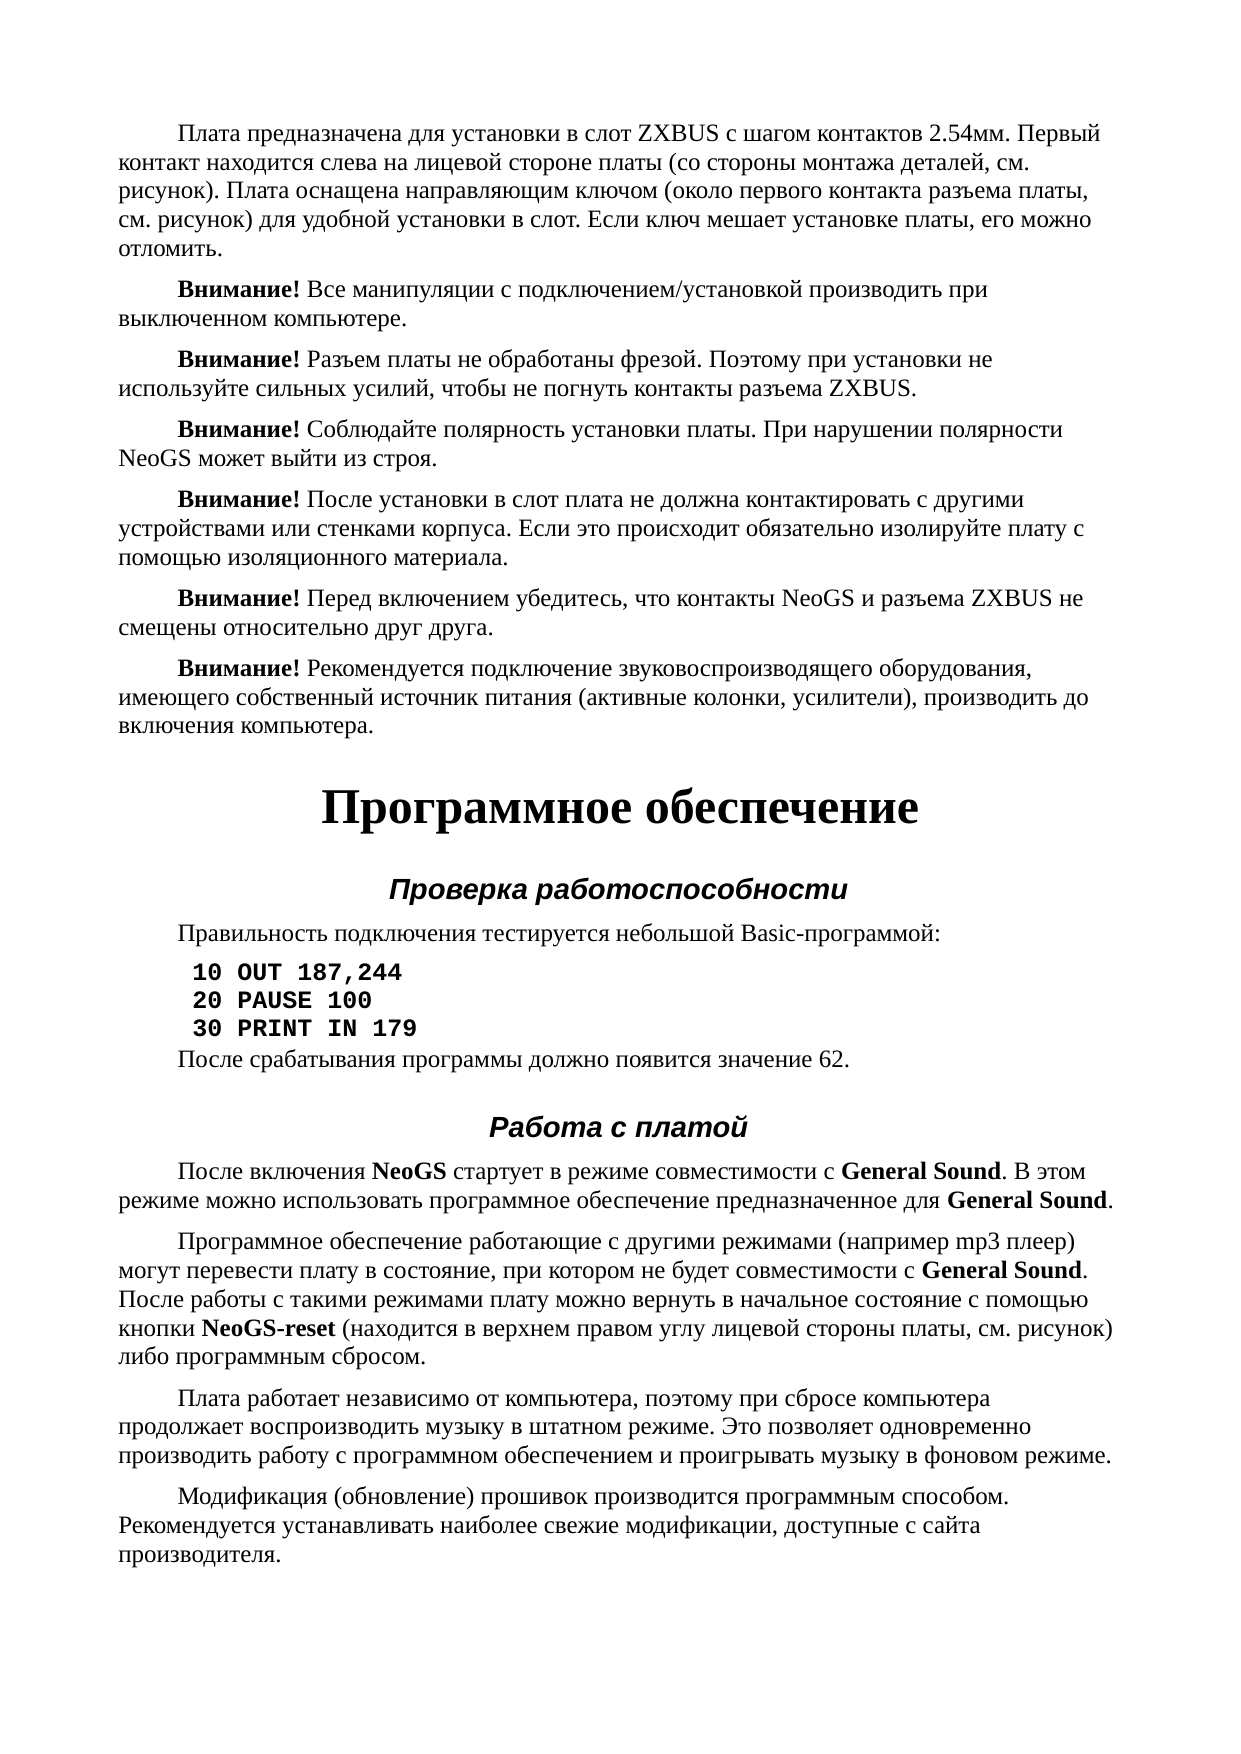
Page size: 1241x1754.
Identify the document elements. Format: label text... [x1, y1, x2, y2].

text Плата работает независимо от компьютера, поэтому при сбросе компьютера продолжает воспроизводить музыку в штатном режиме. Это позволяет одновременно производить работу с программном обеспечением и проигрывать музыку в фоновом режиме. [118, 1383, 1122, 1469]
text После включения NeoGS стартует в режиме совместимости с General Sound. В этом режиме можно использовать программное обеспечение предназначенное для General Sound. [118, 1156, 1122, 1214]
text Внимание! После установки в слот плата не должна контактировать с другими устройствами или стенками корпуса. Если это происходит обязательно изолируйте плату с помощью изоляционного материала. [118, 484, 1122, 571]
text Плата предназначена для установки в слот ZXBUS с шагом контактов 2.54мм. Первый контакт находится слева на лицевой стороне платы (со стороны монтажа деталей, см. рисунок). Плата оснащена направляющим ключом (около первого контакта разъема платы, см. рисунок) для удобной установки в слот. Если ключ мешает установке платы, его можно отломить. [118, 118, 1122, 262]
text Внимание! Соблюдайте полярность установки платы. При нарушении полярности NeoGS может выйти из строя. [118, 414, 1122, 472]
text Модификация (обновление) прошивок производится программным способом. Рекомендуется устанавливать наиболее свежие модификации, доступные с сайта производителя. [118, 1481, 1122, 1568]
text После срабатывания программы должно появится значение 62. [118, 1044, 1122, 1073]
text 20 PAUSE 100 [118, 987, 1122, 1016]
text Внимание! Рекомендуется подключение звуковоспроизводящего оборудования, имеющего собственный источник питания (активные колонки, усилители), производить до включения компьютера. [118, 653, 1122, 739]
text Правильность подключения тестируется небольшой Basic-программой: [118, 918, 1122, 947]
text Внимание! Разъем платы не обработаны фрезой. Поэтому при установки не используйте сильных усилий, чтобы не погнуть контакты разъема ZXBUS. [118, 344, 1122, 402]
text Внимание! Все манипуляции с подключением/установкой производить при выключенном компьютере. [118, 274, 1122, 332]
text Внимание! Перед включением убедитесь, что контакты NeoGS и разъема ZXBUS не смещены относительно друг друга. [118, 583, 1122, 641]
text 30 PRINT IN 179 [118, 1016, 1122, 1044]
subtitle Проверка работоспособности [118, 872, 1122, 905]
text Программное обеспечение работающие с другими режимами (например mp3 плеер) могут перевести плату в состояние, при котором не будет совместимости с General Sound. После работы с такими режимами плату можно вернуть в начальное состояние с помощью кнопки NeoGS-reset (находится в верхнем правом углу лицевой стороны платы, см. рисунок) либо программным сбросом. [118, 1226, 1122, 1370]
subtitle Работа с платой [118, 1110, 1122, 1144]
text 10 OUT 187,244 [118, 959, 1122, 987]
subtitle Программное обеспечение [118, 777, 1122, 834]
